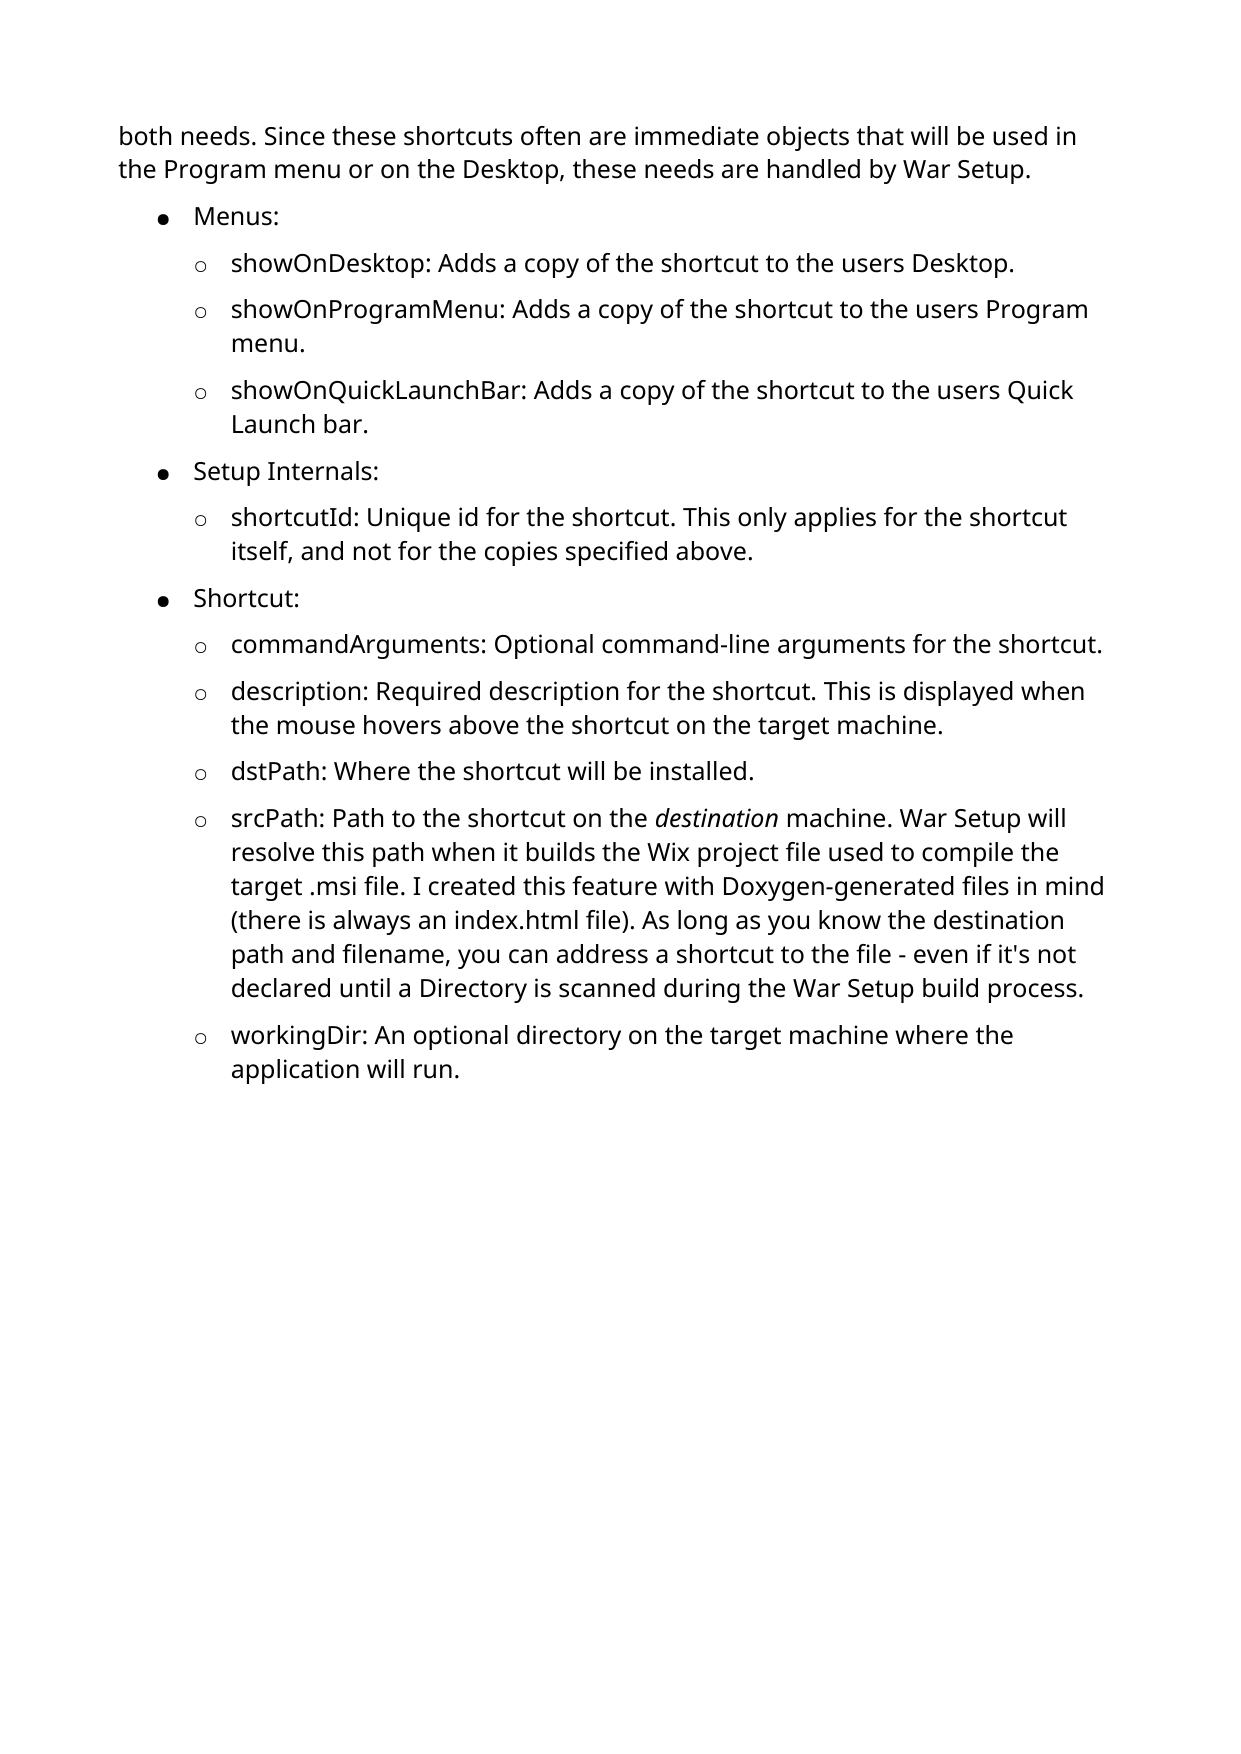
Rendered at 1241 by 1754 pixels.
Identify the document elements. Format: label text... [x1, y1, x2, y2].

list workingDir: An optional directory on the target machine where the application will run. [193, 1017, 1122, 1086]
text both needs. Since these shortcuts often are immediate objects that will be used in the Program menu or on the Desktop, these needs are handled by War Setup. [118, 118, 1122, 186]
list shortcutId: Unique id for the shortcut. This only applies for the shortcut itself, and not for the copies specified above. [193, 500, 1122, 568]
list Shortcut: [156, 580, 1122, 614]
list commandArguments: Optional command-line arguments for the shortcut. [193, 627, 1122, 661]
list showOnProgramMenu: Adds a copy of the shortcut to the users Program menu. [193, 292, 1122, 360]
list srcPath: Path to the shortcut on the destination machine. War Setup will resolve this path when it builds the Wix project file used to compile the target .msi file. I created this feature with Doxygen-generated files in mind (there is always an index.html file). As long as you know the destination path and filename, you can address a shortcut to the file - even if it's not declared until a Directory is scanned during the War Setup build process. [193, 801, 1122, 1005]
list showOnDesktop: Adds a copy of the shortcut to the users Desktop. [193, 245, 1122, 279]
list description: Required description for the shortcut. This is displayed when the mouse hovers above the shortcut on the target machine. [193, 673, 1122, 742]
list showOnQuickLaunchBar: Adds a copy of the shortcut to the users Quick Launch bar. [193, 372, 1122, 441]
list Setup Internals: [156, 453, 1122, 487]
list Menus: [156, 199, 1122, 233]
list dstPath: Where the shortcut will be installed. [193, 754, 1122, 788]
